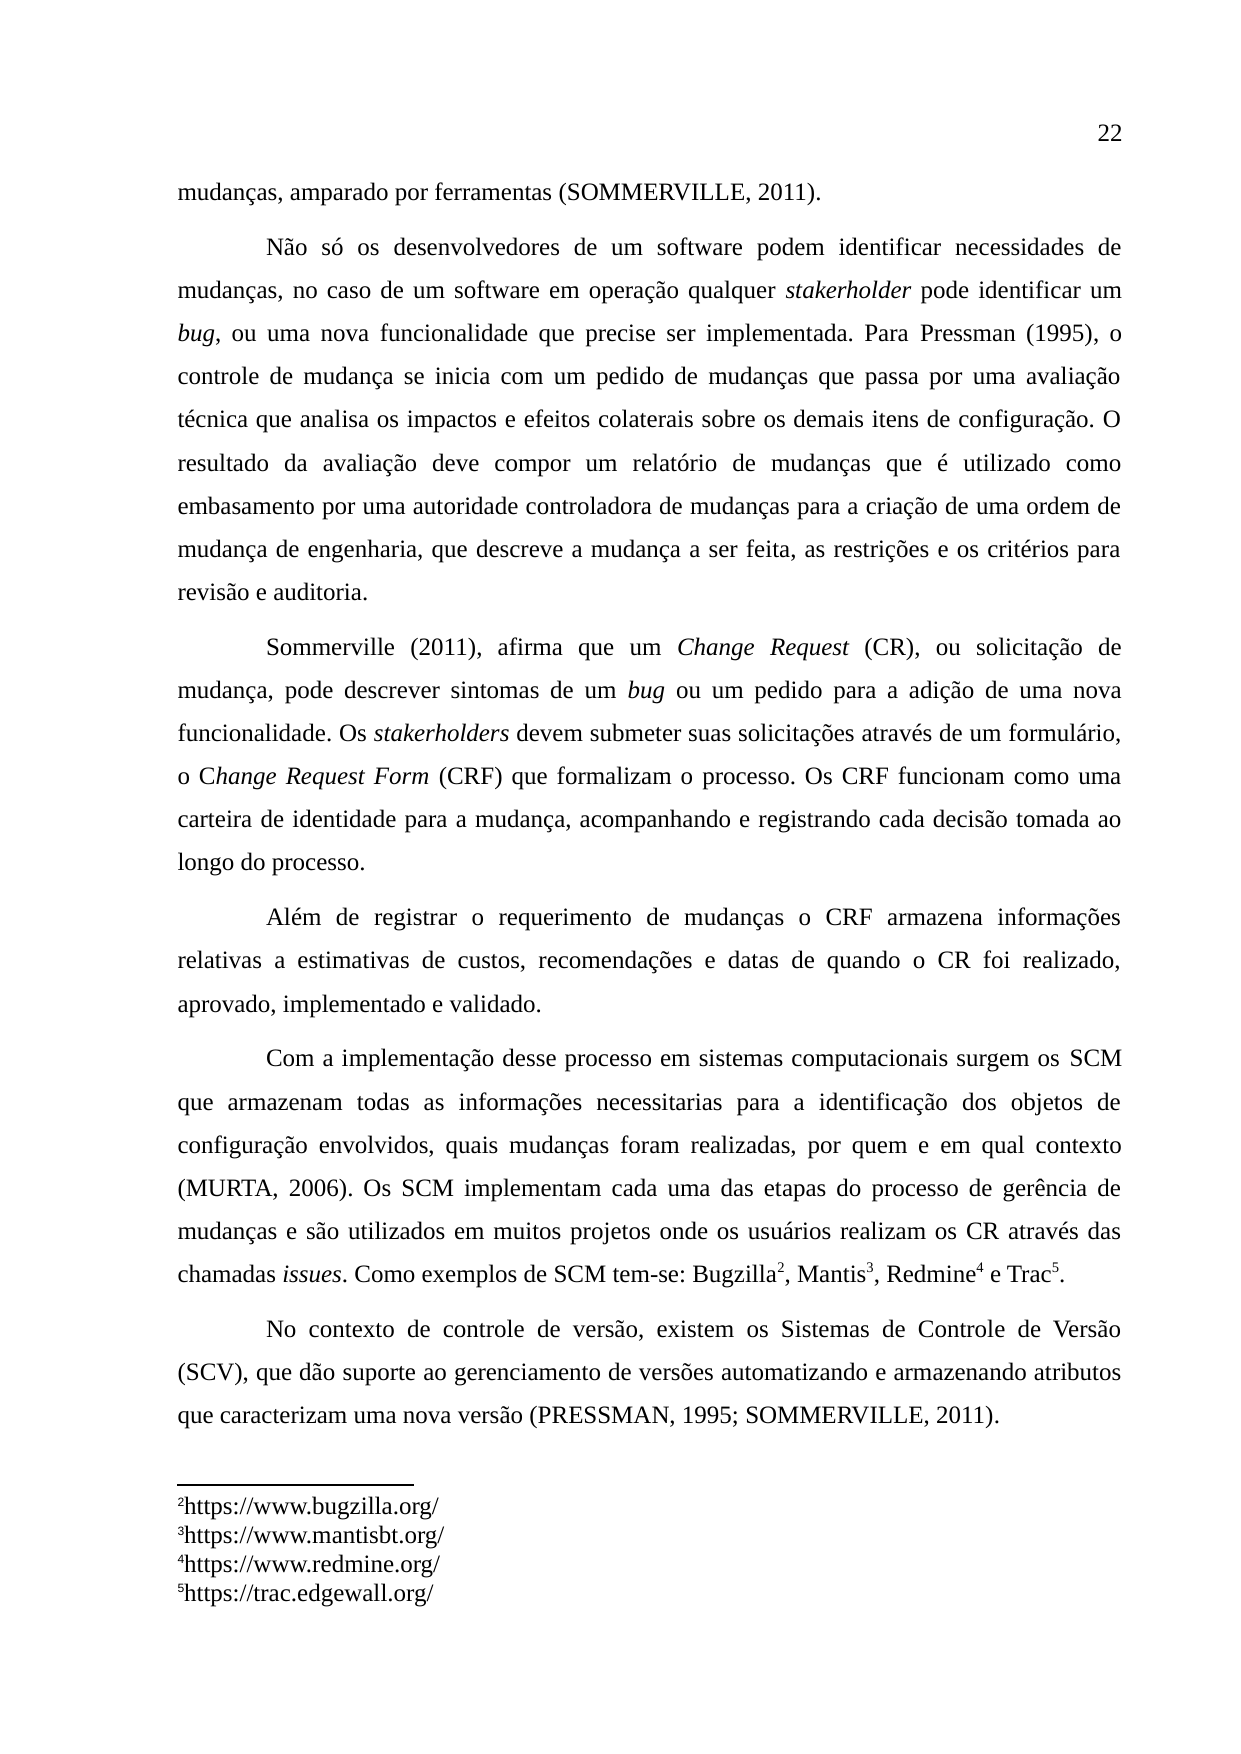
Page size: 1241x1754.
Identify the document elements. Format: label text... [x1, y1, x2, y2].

text https://www.redmine.org/ [177, 1549, 1122, 1578]
text https://trac.edgewall.org/ [177, 1578, 1122, 1606]
text mudanças, amparado por ferramentas (SOMMERVILLE, 2011). [177, 177, 1122, 206]
text Sommerville (2011), afirma que um Change Request (CR), ou solicitação de mudança, pode descrever sintomas de um bug ou um pedido para a adição de uma nova funcionalidade. Os stakerholders devem submeter suas solicitações através de um formulário, o Change Request Form (CRF) que formalizam o processo. Os CRF funcionam como uma carteira de identidade para a mudança, acompanhando e registrando cada decisão tomada ao longo do processo. [177, 632, 1122, 876]
text Com a implementação desse processo em sistemas computacionais surgem os SCM que armazenam todas as informações necessitarias para a identificação dos objetos de configuração envolvidos, quais mudanças foram realizadas, por quem e em qual contexto (MURTA, 2006). Os SCM implementam cada uma das etapas do processo de gerência de mudanças e são utilizados em muitos projetos onde os usuários realizam os CR através das chamadas issues. Como exemplos de SCM tem-se: Bugzilla, Mantis, Redmine e Trac. [177, 1043, 1122, 1288]
text Não só os desenvolvedores de um software podem identificar necessidades de mudanças, no caso de um software em operação qualquer stakerholder pode identificar um bug, ou uma nova funcionalidade que precise ser implementada. Para Pressman (1995), o controle de mudança se inicia com um pedido de mudanças que passa por uma avaliação técnica que analisa os impactos e efeitos colaterais sobre os demais itens de configuração. O resultado da avaliação deve compor um relatório de mudanças que é utilizado como embasamento por uma autoridade controladora de mudanças para a criação de uma ordem de mudança de engenharia, que descreve a mudança a ser feita, as restrições e os critérios para revisão e auditoria. [177, 232, 1122, 606]
text https://www.mantisbt.org/ [177, 1520, 1122, 1549]
text https://www.bugzilla.org/ [177, 1491, 1122, 1520]
text Além de registrar o requerimento de mudanças o CRF armazena informações relativas a estimativas de custos, recomendações e datas de quando o CR foi realizado, aprovado, implementado e validado. [177, 902, 1122, 1017]
text No contexto de controle de versão, existem os Sistemas de Controle de Versão (SCV), que dão suporte ao gerenciamento de versões automatizando e armazenando atributos que caracterizam uma nova versão (PRESSMAN, 1995; SOMMERVILLE, 2011). [177, 1314, 1122, 1429]
